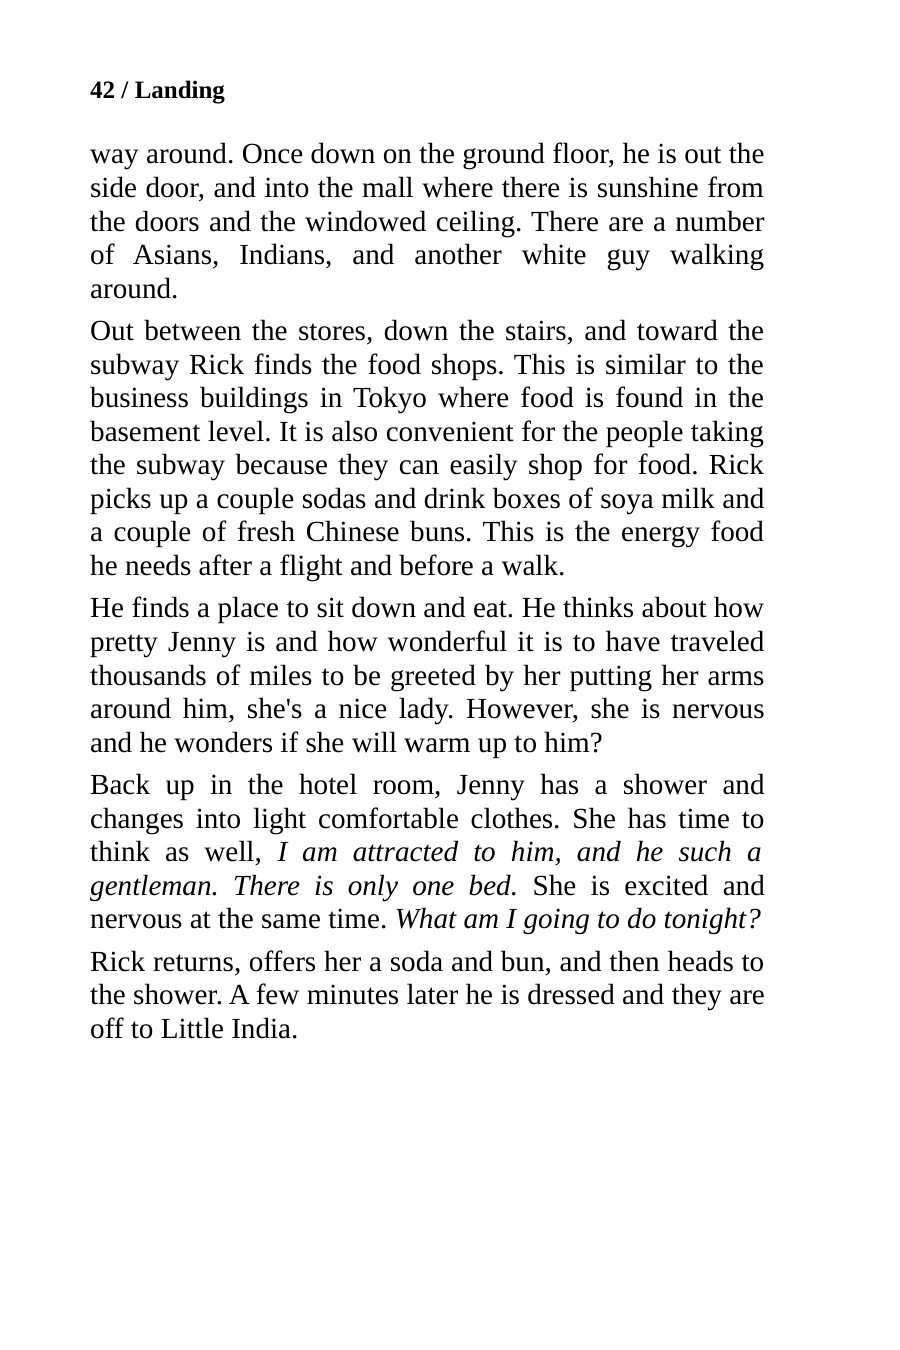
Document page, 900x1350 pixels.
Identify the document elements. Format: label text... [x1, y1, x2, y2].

text He finds a place to sit down and eat. He thinks about how pretty Jenny is and how wonderful it is to have traveled thousands of miles to be greeted by her putting her arms around him, she's a nice lady. However, she is nervous and he wonders if she will warm up to him? [90, 591, 765, 758]
text way around. Once down on the ground floor, he is out the side door, and into the mall where there is sunshine from the doors and the windowed ceiling. There are a number of Asians, Indians, and another white guy walking around. [90, 137, 765, 304]
text Out between the stores, down the stairs, and toward the subway Rick finds the food shops. This is similar to the business buildings in Tokyo where food is found in the basement level. It is also convenient for the people taking the subway because they can easily shop for food. Rick picks up a couple sodas and drink boxes of soya milk and a couple of fresh Chinese buns. This is the energy food he needs after a flight and before a walk. [90, 313, 765, 582]
text Back up in the hotel room, Jenny has a shower and changes into light comfortable clothes. She has time to think as well, I am attracted to him, and he such a gentleman. There is only one bed. She is excited and nervous at the same time. What am I going to do tonight? [90, 767, 765, 935]
text Rick returns, offers her a soda and bun, and then heads to the shower. A few minutes later he is dressed and they are off to Little India. [90, 944, 765, 1044]
